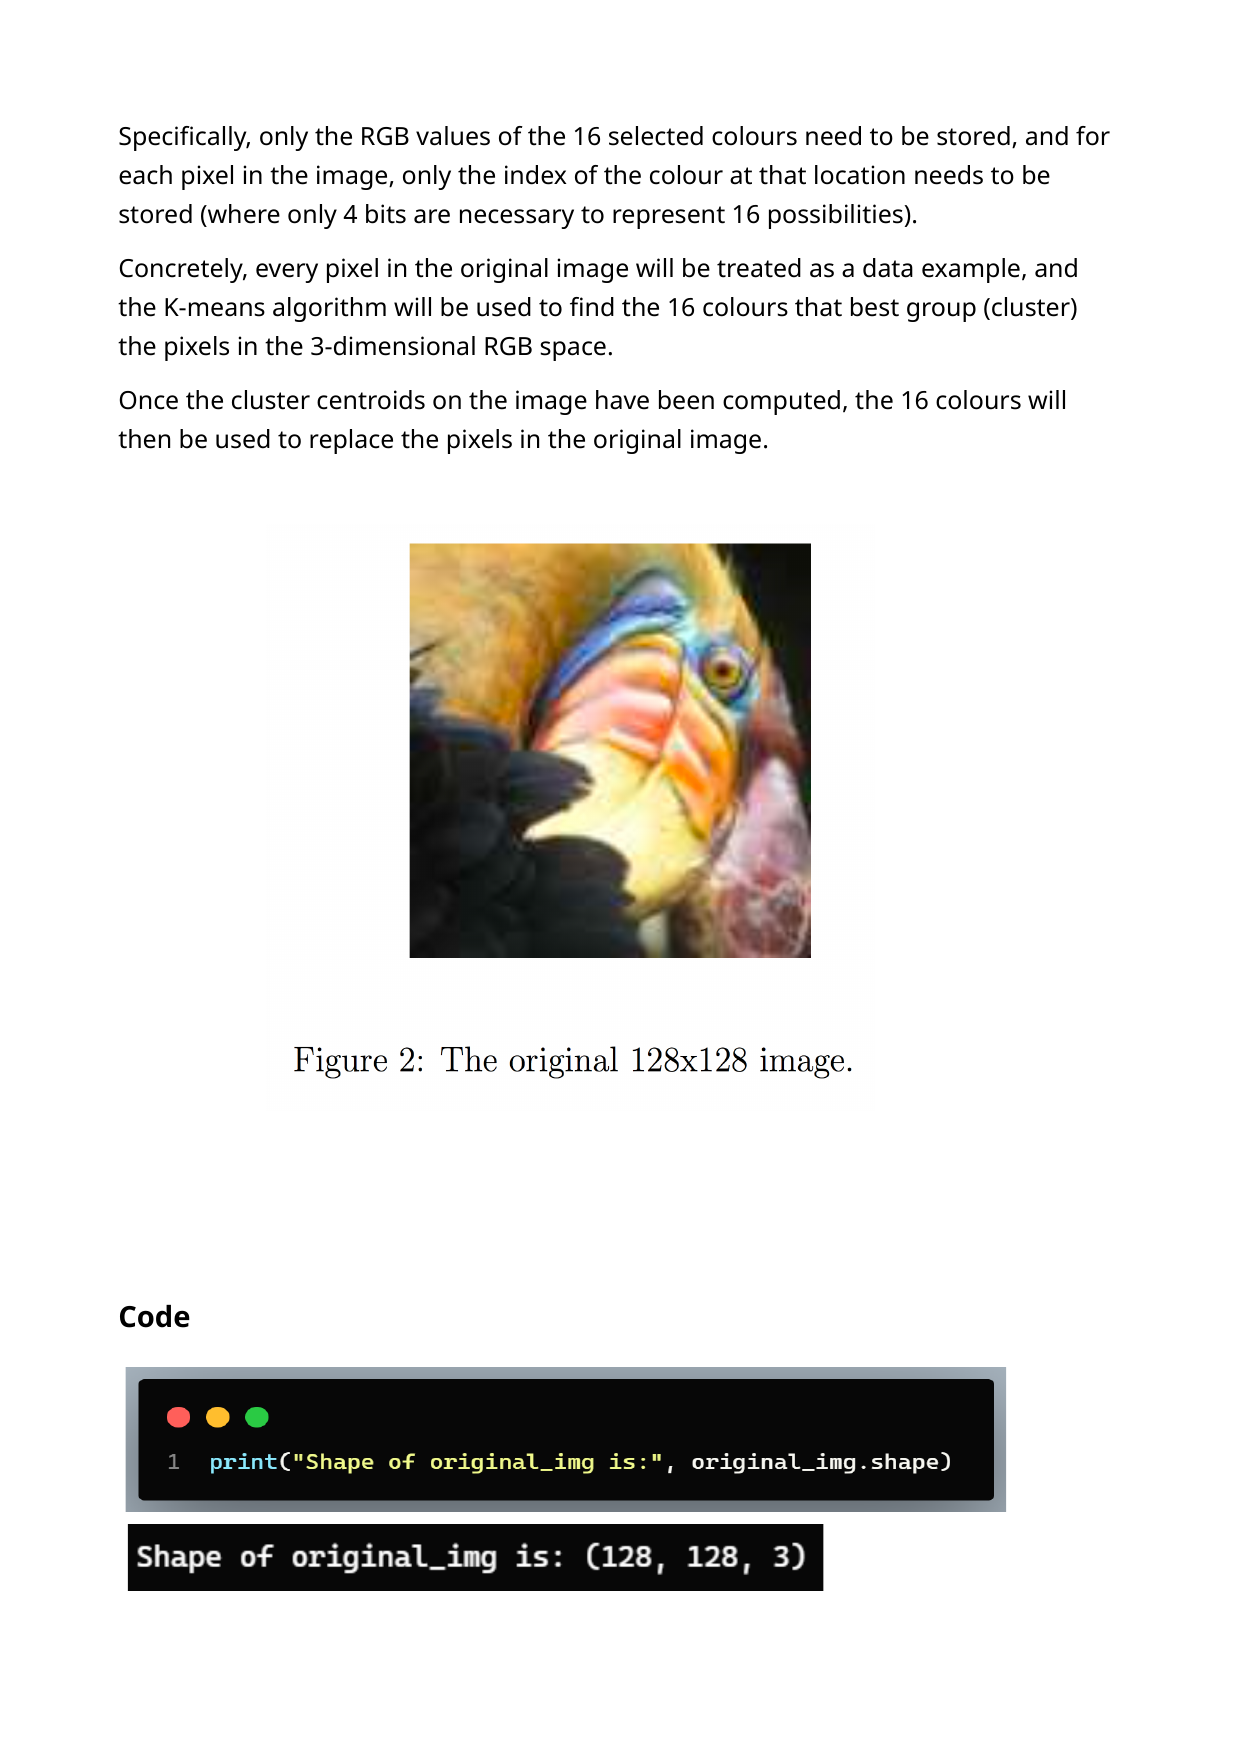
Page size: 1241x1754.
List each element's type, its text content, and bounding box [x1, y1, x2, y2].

text Once the cluster centroids on the image have been computed, the 16 colours will then be used to replace the pixels in the original image. [118, 382, 1122, 456]
picture [127, 1524, 824, 1591]
text Specifically, only the RGB values of the 16 selected colours need to be stored, and for each pixel in the image, only the index of the colour at that location needs to be stored (where only 4 bits are necessary to represent 16 possibilities). [118, 118, 1122, 231]
picture [265, 524, 876, 1111]
text Concretely, every pixel in the original image will be treated as a data example, and the K-means algorithm will be used to find the 16 colours that best group (cluster) the pixels in the 3-dimensional RGB space. [118, 250, 1122, 363]
subtitle Code [118, 1296, 1122, 1336]
picture [125, 1367, 1007, 1512]
